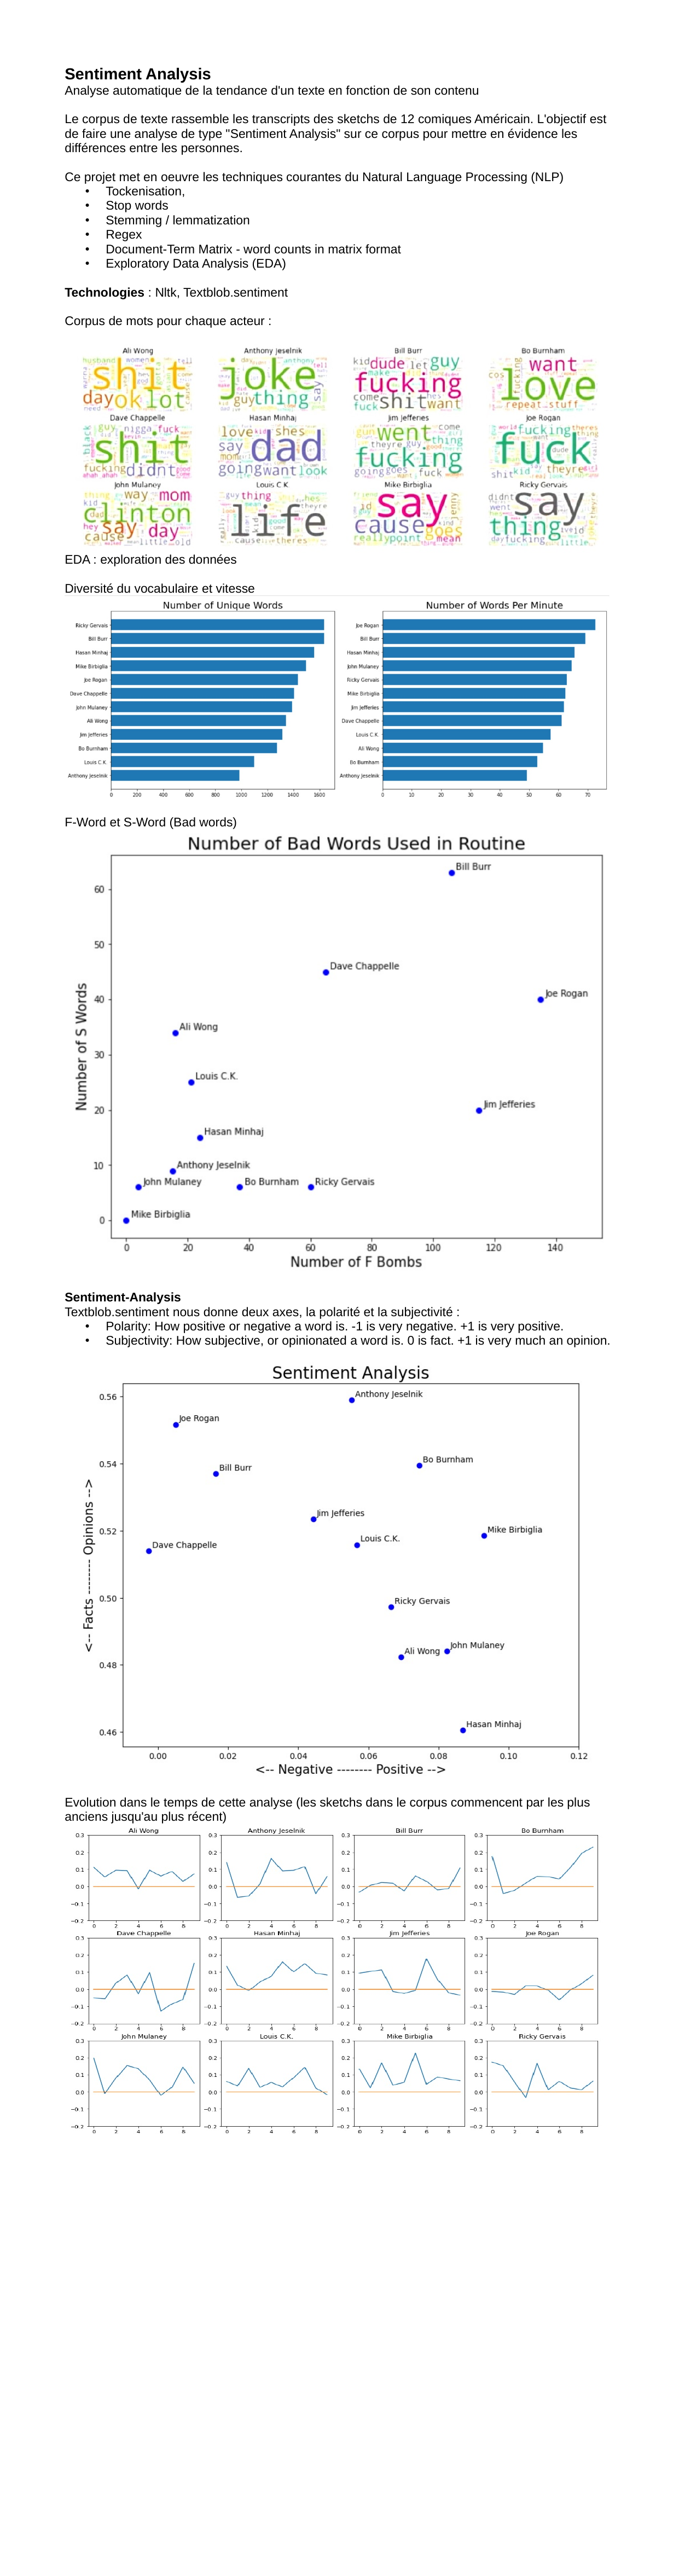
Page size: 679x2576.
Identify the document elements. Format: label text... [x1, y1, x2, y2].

text Analyse automatique de la tendance d'un texte en fonction de son contenu [65, 83, 614, 97]
list Regex [85, 227, 614, 242]
list Stop words [85, 198, 614, 213]
list Document-Term Matrix - word counts in matrix format [85, 242, 614, 256]
list Tockenisation, [85, 184, 614, 198]
picture [65, 343, 614, 553]
text Textblob.sentiment nous donne deux axes, la polarité et la subjectivité : [65, 1304, 614, 1319]
list Stemming / lemmatization [85, 213, 614, 227]
picture [65, 829, 614, 1276]
list Subjectivity: How subjective, or opinionated a word is. 0 is fact. +1 is very much an opinion. [85, 1333, 614, 1348]
text Le corpus de texte rassemble les transcripts des sketchs de 12 comiques Américain. L'objectif est de faire une analyse de type "Sentiment Analysis" sur ce corpus pour mettre en évidence les différences entre les personnes. [65, 112, 614, 155]
list Exploratory Data Analysis (EDA) [85, 256, 614, 270]
text Technologies : Nltk, Textblob.sentiment [65, 285, 614, 299]
text Diversité du vocabulaire et vitesse [65, 581, 614, 595]
text Sentiment-Analysis [65, 1290, 614, 1304]
text Sentiment Analysis [65, 65, 614, 83]
text Corpus de mots pour chaque acteur : [65, 314, 614, 328]
text Ce projet met en oeuvre les techniques courantes du Natural Language Processing (NLP) [65, 170, 614, 184]
picture [65, 1362, 614, 1781]
picture [65, 595, 614, 801]
picture [65, 1824, 614, 2140]
text Evolution dans le temps de cette analyse (les sketchs dans le corpus commencent par les plus anciens jusqu'au plus récent) [65, 1794, 614, 1824]
text EDA : exploration des données [65, 553, 614, 567]
text F-Word et S-Word (Bad words) [65, 815, 614, 829]
list Polarity: How positive or negative a word is. -1 is very negative. +1 is very positive. [85, 1319, 614, 1333]
